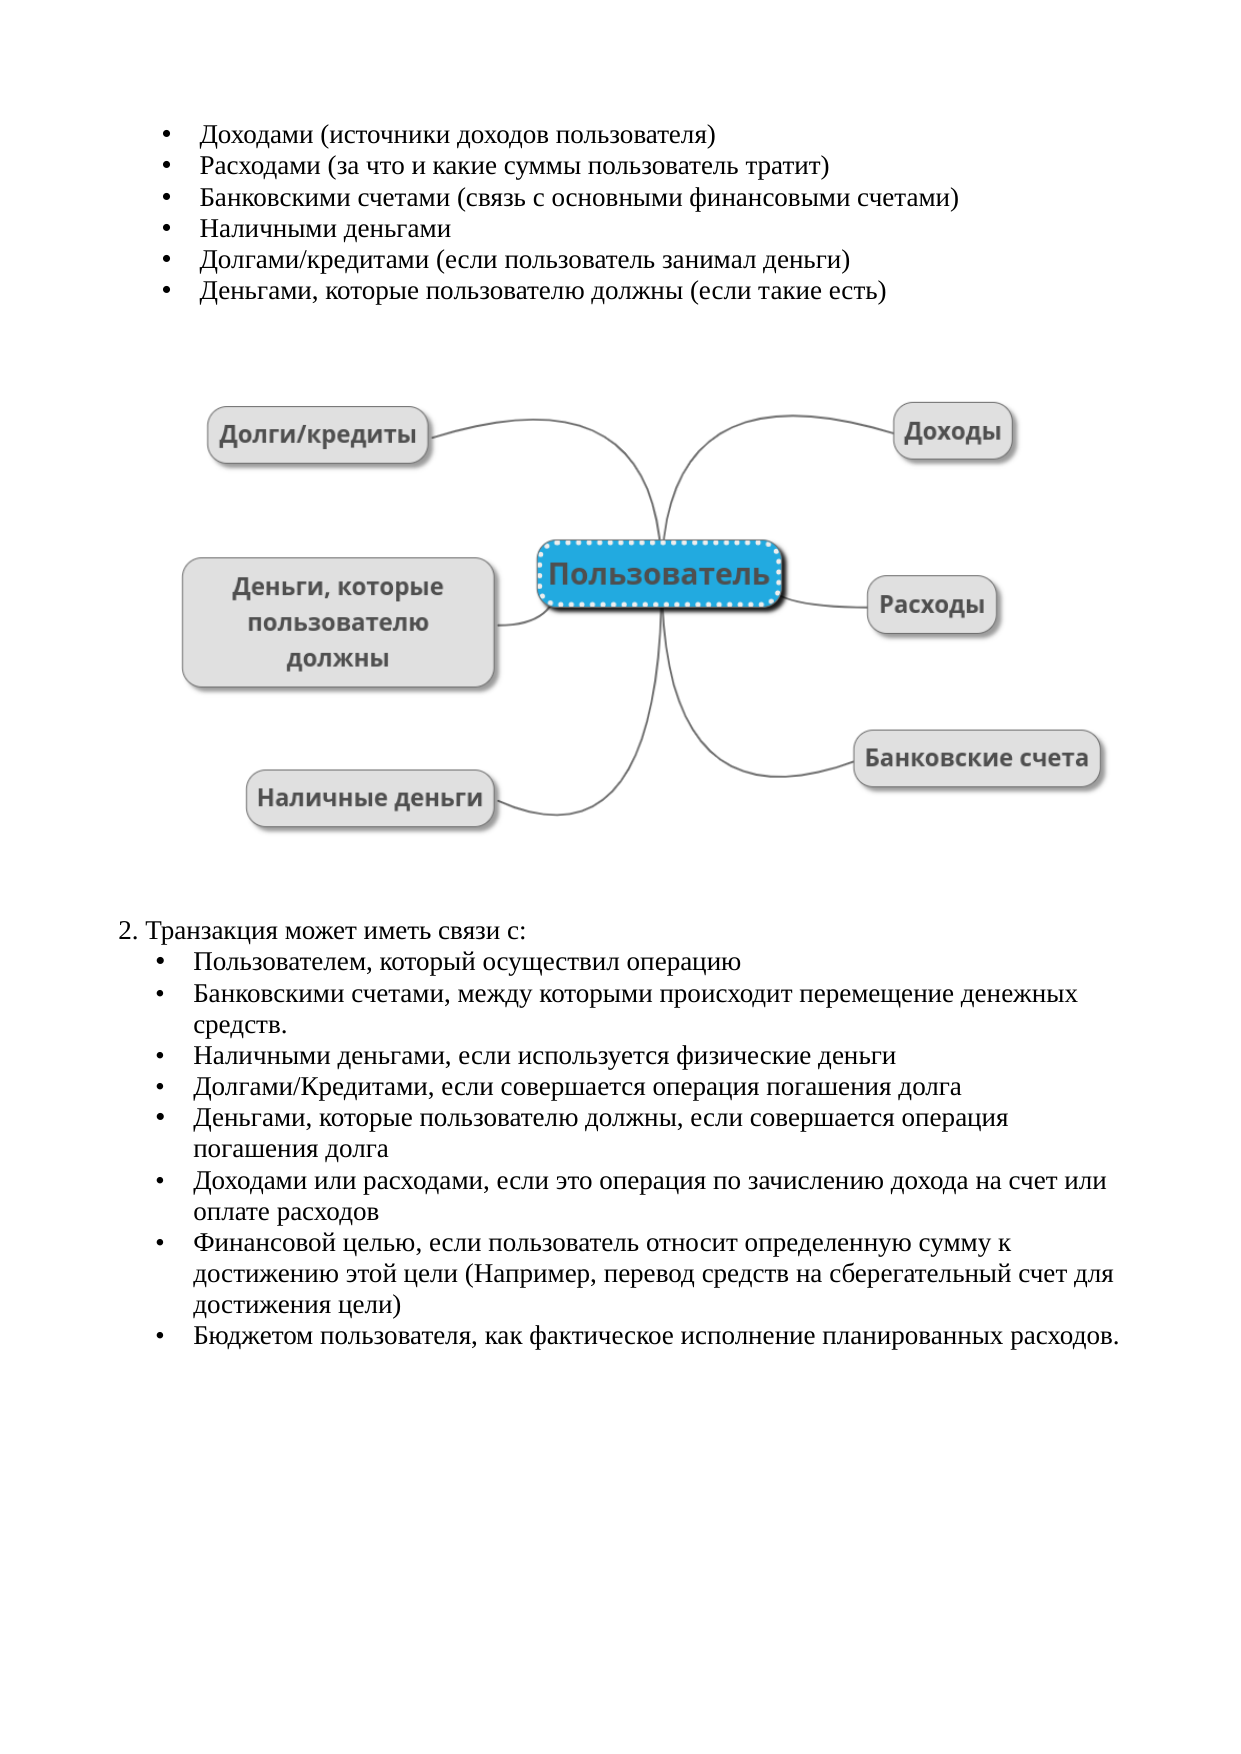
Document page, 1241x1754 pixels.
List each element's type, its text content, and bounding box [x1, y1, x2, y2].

text 2. Транзакция может иметь связи с: [118, 914, 1122, 946]
list Расходами (за что и какие суммы пользователь тратит) [162, 149, 1122, 181]
list Наличными деньгами, если используется физические деньги [156, 1039, 1122, 1070]
list Наличными деньгами [162, 212, 1122, 243]
list Долгами/Кредитами, если совершается операция погашения долга [156, 1070, 1122, 1101]
list Финансовой целью, если пользователь относит определенную сумму к достижению этой цели (Например, перевод средств на сберегательный счет для достижения цели) [156, 1226, 1122, 1319]
list Банковскими счетами (связь с основными финансовыми счетами) [162, 181, 1122, 212]
list Бюджетом пользователя, как фактическое исполнение планированных расходов. [156, 1319, 1122, 1351]
list Банковскими счетами, между которыми происходит перемещение денежных средств. [156, 977, 1122, 1039]
list Деньгами, которые пользователю должны, если совершается операция погашения долга [156, 1101, 1122, 1164]
list Долгами/кредитами (если пользователь занимал деньги) [162, 243, 1122, 274]
list Деньгами, которые пользователю должны (если такие есть) [162, 274, 1122, 306]
list Доходами или расходами, если это операция по зачислению дохода на счет или оплате расходов [156, 1164, 1122, 1226]
list Пользователем, который осуществил операцию [156, 946, 1122, 977]
picture [135, 342, 1141, 884]
list Доходами (источники доходов пользователя) [162, 118, 1122, 149]
